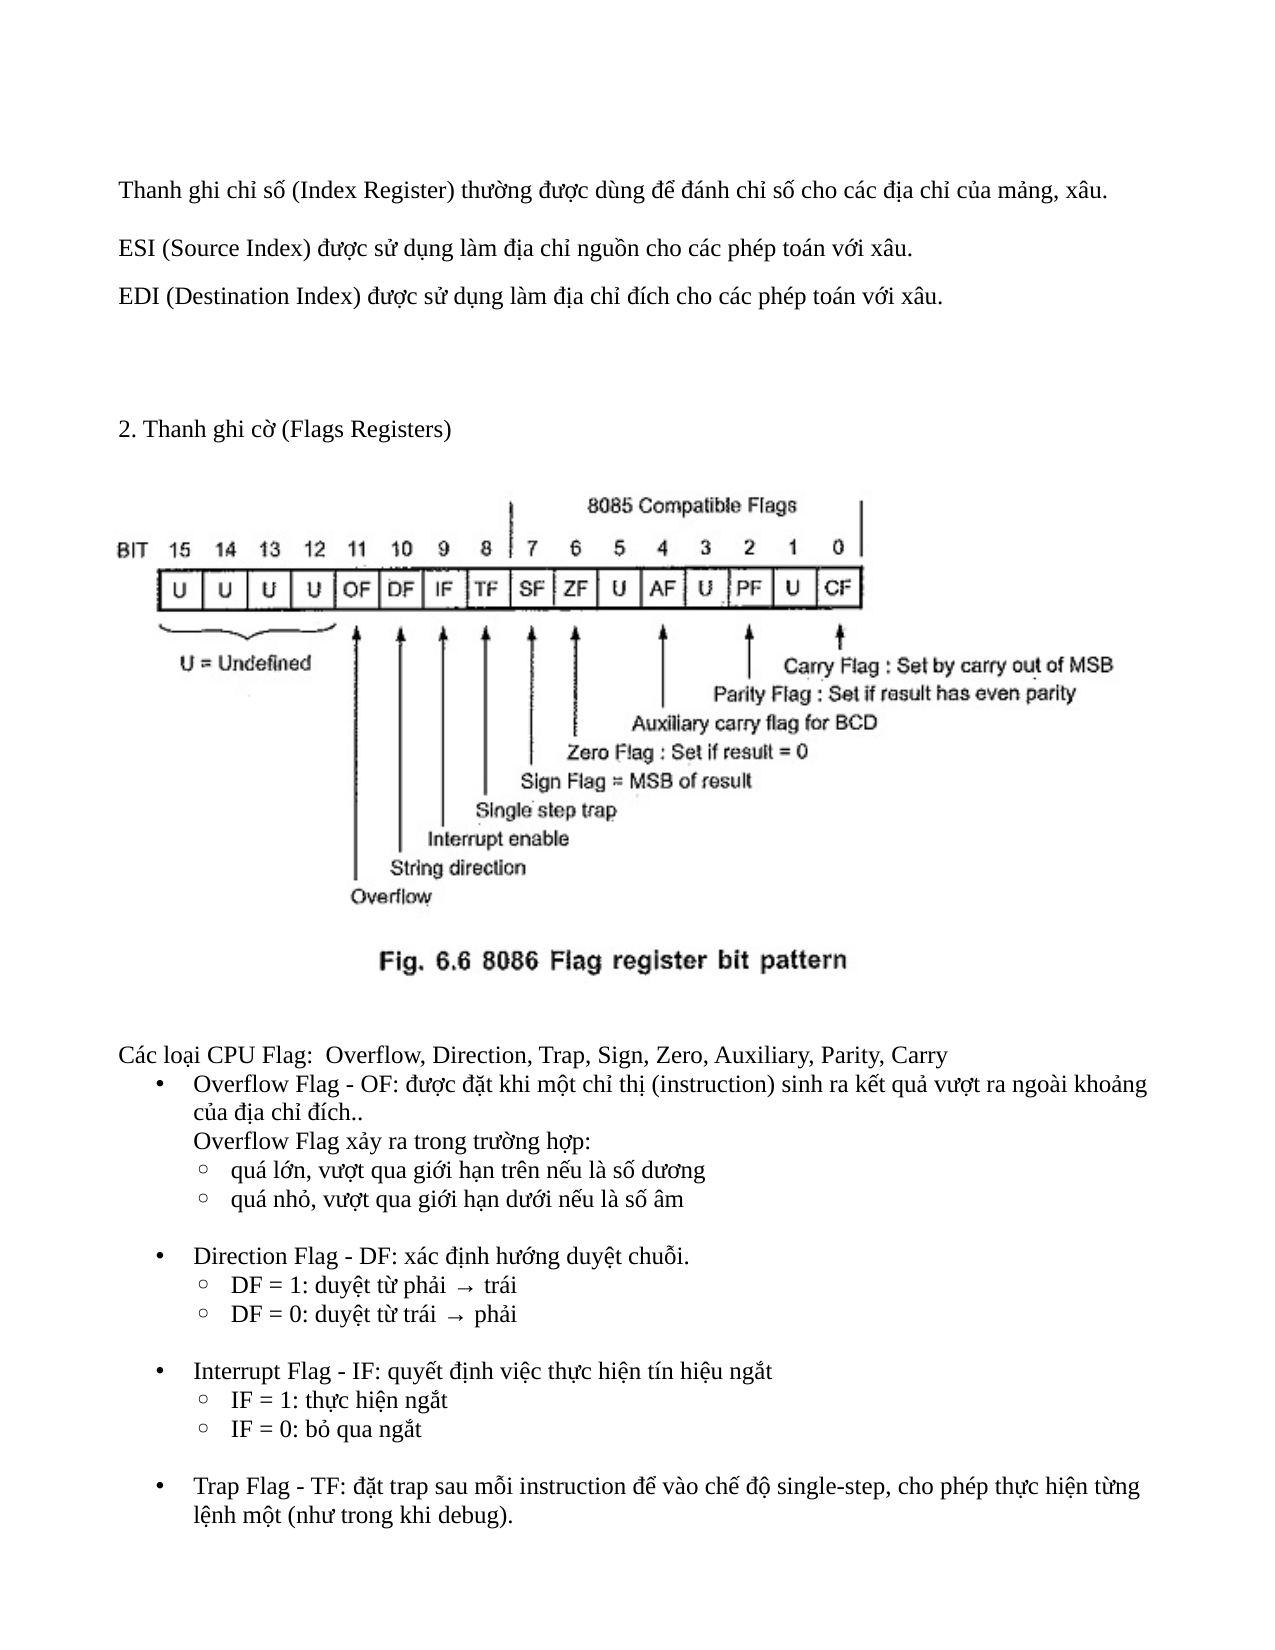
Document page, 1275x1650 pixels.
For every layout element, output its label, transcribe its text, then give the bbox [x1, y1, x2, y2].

list Overflow Flag - OF: được đặt khi một chỉ thị (instruction) sinh ra kết quả vượt ra ngoài khoảng của địa chỉ đích.. [156, 1069, 1157, 1126]
text Thanh ghi chỉ số (Index Register) thường được dùng để đánh chỉ số cho các địa chỉ của mảng, xâu. [118, 176, 1157, 204]
text EDI (Destination Index) được sử dụng làm địa chỉ đích cho các phép toán với xâu. [118, 281, 1157, 309]
list DF = 1: duyệt từ phải → trái [193, 1270, 1157, 1299]
list Interrupt Flag - IF: quyết định việc thực hiện tín hiệu ngắt [156, 1356, 1157, 1385]
picture [112, 490, 1121, 983]
list Overflow Flag xảy ra trong trường hợp: [156, 1126, 1157, 1155]
text ESI (Source Index) được sử dụng làm địa chỉ nguồn cho các phép toán với xâu. [118, 233, 1157, 262]
list Trap Flag - TF: đặt trap sau mỗi instruction để vào chế độ single-step, cho phép thực hiện từng lệnh một (như trong khi debug). [156, 1471, 1157, 1529]
list IF = 1: thực hiện ngắt [193, 1385, 1157, 1414]
list quá lớn, vượt qua giới hạn trên nếu là số dương [193, 1155, 1157, 1184]
list quá nhỏ, vượt qua giới hạn dưới nếu là số âm [193, 1184, 1157, 1212]
text Các loại CPU Flag: Overflow, Direction, Trap, Sign, Zero, Auxiliary, Parity, Carry [118, 1040, 1157, 1069]
text 2. Thanh ghi cờ (Flags Registers) [118, 414, 1157, 443]
list DF = 0: duyệt từ trái → phải [193, 1299, 1157, 1327]
list Direction Flag - DF: xác định hướng duyệt chuỗi. [156, 1241, 1157, 1270]
list IF = 0: bỏ qua ngắt [193, 1414, 1157, 1442]
